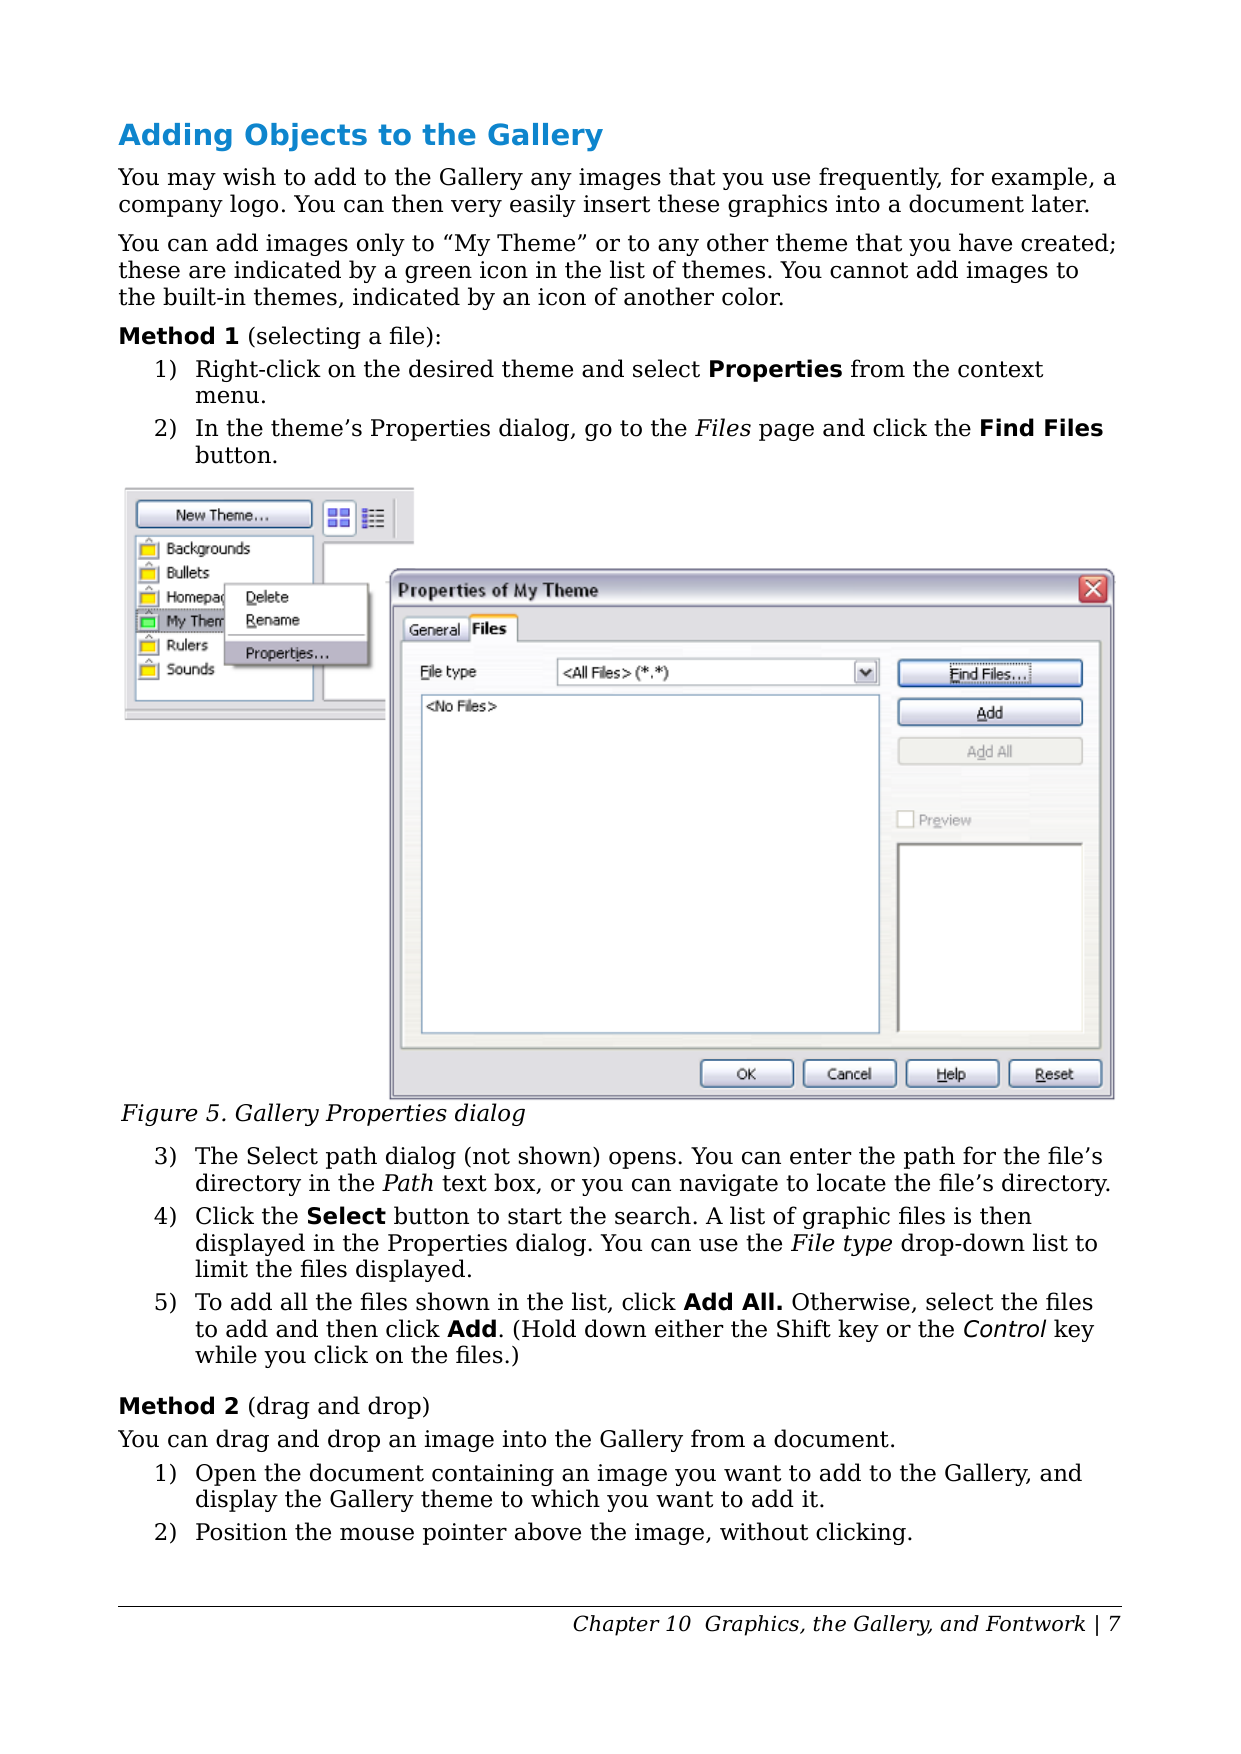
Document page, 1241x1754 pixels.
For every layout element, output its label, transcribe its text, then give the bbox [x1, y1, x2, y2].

list Right-click on the desired theme and select Properties from the context menu. [177, 356, 1122, 409]
list Click the Select button to start the search. A list of graphic files is then displayed in the Properties dialog. You can use the File type drop-down list to limit the files displayed. [177, 1203, 1122, 1283]
list Open the document containing an image you want to add to the Gallery, and display the Gallery theme to which you want to add it. [177, 1460, 1122, 1513]
list Method 1 (selecting a file): [118, 323, 1122, 349]
list Method 2 (drag and drop) [118, 1393, 1122, 1420]
list In the theme’s Properties dialog, go to the Files page and click the Find Files button. [177, 416, 1122, 469]
list You can drag and drop an image into the Gallery from a document. [118, 1427, 1122, 1453]
list The Select path dialog (not shown) opens. You can enter the path for the file’s directory in the Path text box, or you can navigate to locate the file’s directory. [177, 1143, 1122, 1197]
list To add all the files shown in the list, click Add All. Otherwise, select the files to add and then click Add. (Hold down either the Shift key or the Control key while you click on the files.) [177, 1289, 1122, 1369]
picture [124, 487, 1116, 1101]
subtitle Adding Objects to the Gallery [118, 118, 1122, 152]
text You can add images only to “My Theme” or to any other theme that you have created; these are indicated by a green icon in the list of themes. You cannot add images to the built-in themes, indicated by an icon of another color. [118, 230, 1122, 310]
text Figure 5. Gallery Properties dialog [121, 488, 1119, 1127]
text You may wish to add to the Gallery any images that you use frequently, for example, a company logo. You can then very easily insert these graphics into a document later. [118, 164, 1122, 218]
list Position the mouse pointer above the image, without clicking. [177, 1519, 1122, 1546]
